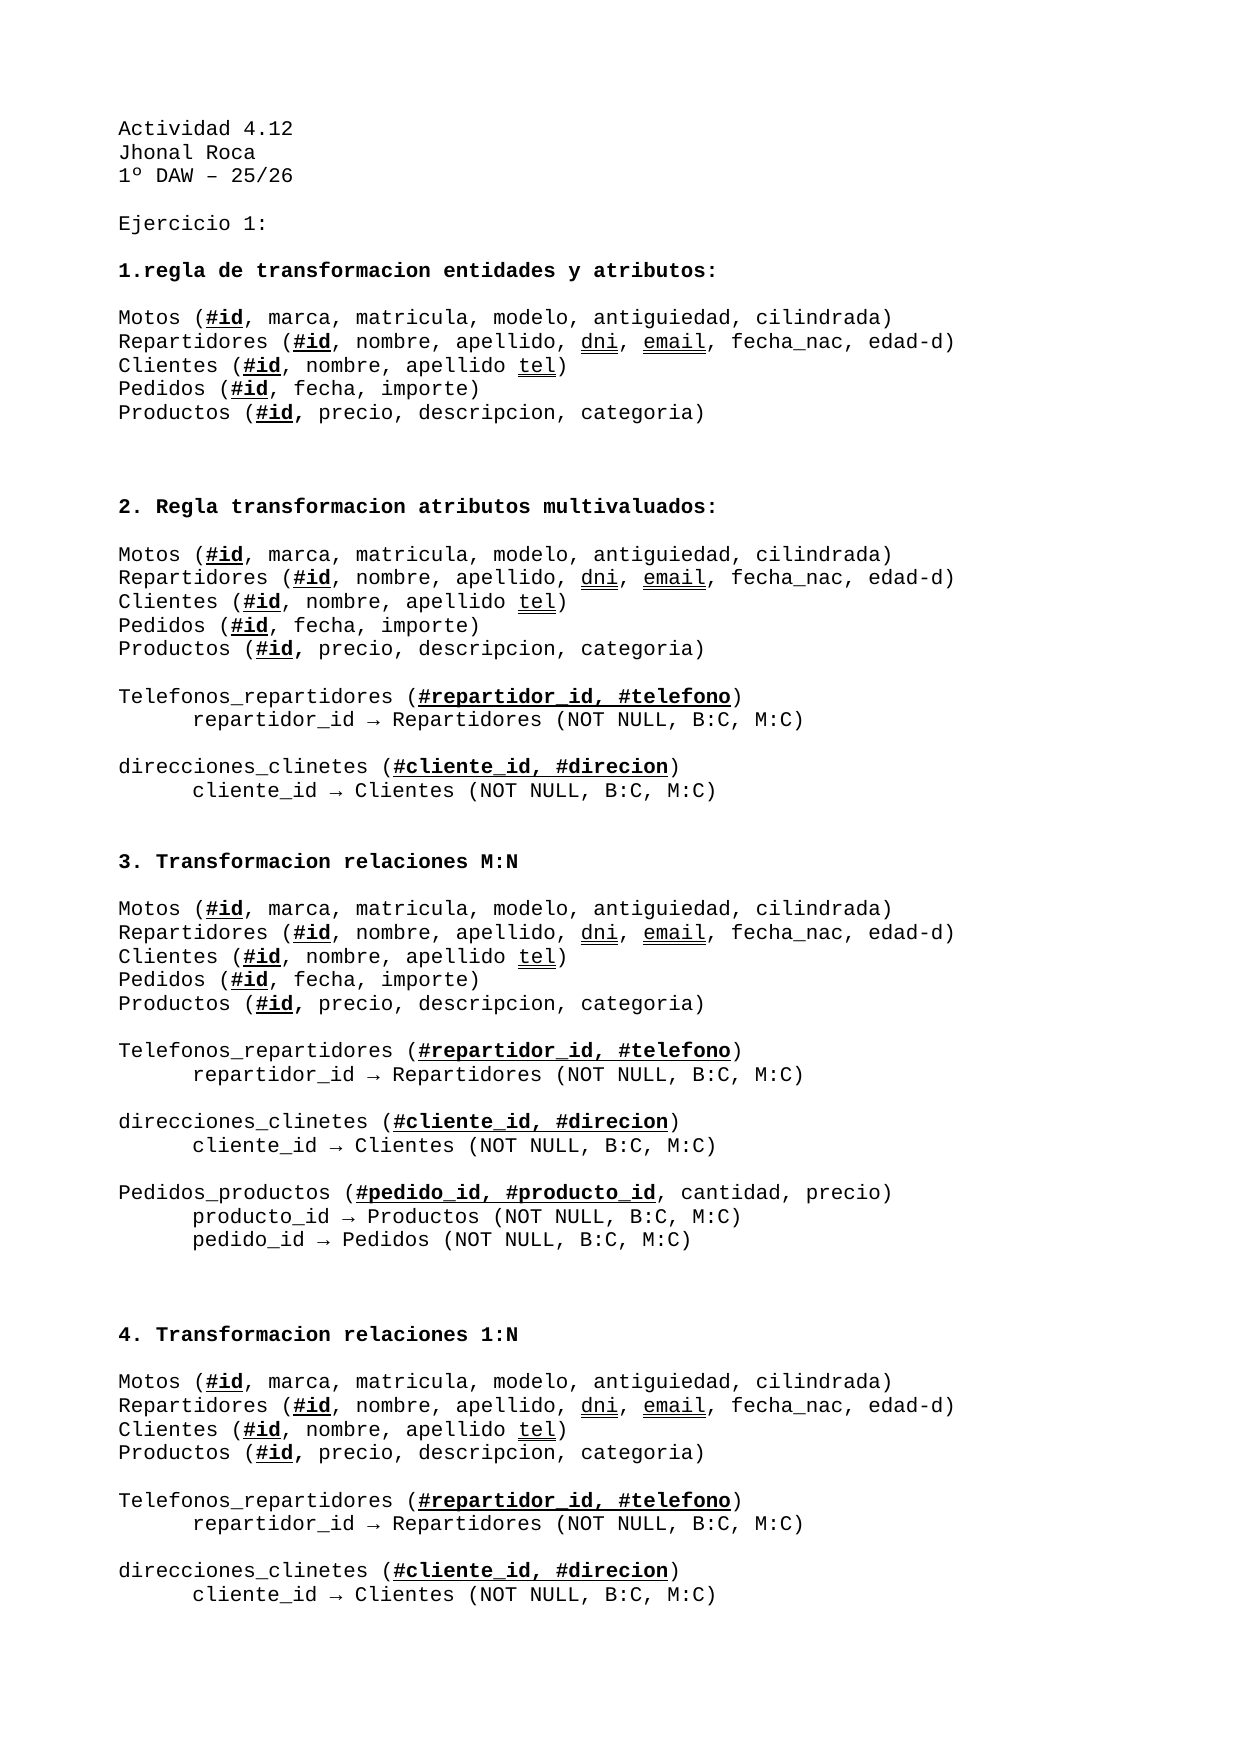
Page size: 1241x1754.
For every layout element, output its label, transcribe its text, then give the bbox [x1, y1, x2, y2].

text Pedidos (#id, fecha, importe) [118, 378, 1122, 402]
text 1º DAW – 25/26 [118, 165, 1122, 189]
text 1.regla de transformacion entidades y atributos: [118, 260, 1122, 284]
text 3. Transformacion relaciones M:N [118, 851, 1122, 875]
text Pedidos (#id, fecha, importe) [118, 615, 1122, 638]
text direcciones_clinetes (#cliente_id, #direcion) [118, 1561, 1122, 1584]
text repartidor_id → Repartidores (NOT NULL, B:C, M:C) [118, 1513, 1122, 1537]
text direcciones_clinetes (#cliente_id, #direcion) [118, 1111, 1122, 1135]
text Telefonos_repartidores (#repartidor_id, #telefono) [118, 1489, 1122, 1513]
text Clientes (#id, nombre, apellido tel) [118, 354, 1122, 378]
text Motos (#id, marca, matricula, modelo, antiguiedad, cilindrada) [118, 1371, 1122, 1395]
text cliente_id → Clientes (NOT NULL, B:C, M:C) [118, 1135, 1122, 1158]
text Repartidores (#id, nombre, apellido, dni, email, fecha_nac, edad-d) [118, 1395, 1122, 1419]
text Motos (#id, marca, matricula, modelo, antiguiedad, cilindrada) [118, 898, 1122, 922]
text Repartidores (#id, nombre, apellido, dni, email, fecha_nac, edad-d) [118, 567, 1122, 591]
text Motos (#id, marca, matricula, modelo, antiguiedad, cilindrada) [118, 544, 1122, 567]
text Clientes (#id, nombre, apellido tel) [118, 946, 1122, 969]
text Jhonal Roca [118, 142, 1122, 165]
text pedido_id → Pedidos (NOT NULL, B:C, M:C) [118, 1229, 1122, 1253]
text cliente_id → Clientes (NOT NULL, B:C, M:C) [118, 780, 1122, 804]
text Ejercicio 1: [118, 213, 1122, 236]
text Repartidores (#id, nombre, apellido, dni, email, fecha_nac, edad-d) [118, 331, 1122, 354]
text Productos (#id, precio, descripcion, categoria) [118, 402, 1122, 426]
text 2. Regla transformacion atributos multivaluados: [118, 496, 1122, 520]
text repartidor_id → Repartidores (NOT NULL, B:C, M:C) [118, 1064, 1122, 1088]
text cliente_id → Clientes (NOT NULL, B:C, M:C) [118, 1584, 1122, 1608]
text repartidor_id → Repartidores (NOT NULL, B:C, M:C) [118, 709, 1122, 733]
text Telefonos_repartidores (#repartidor_id, #telefono) [118, 1040, 1122, 1064]
text Telefonos_repartidores (#repartidor_id, #telefono) [118, 686, 1122, 709]
text Pedidos_productos (#pedido_id, #producto_id, cantidad, precio) [118, 1182, 1122, 1206]
text 4. Transformacion relaciones 1:N [118, 1324, 1122, 1348]
text Productos (#id, precio, descripcion, categoria) [118, 1442, 1122, 1466]
text Pedidos (#id, fecha, importe) [118, 969, 1122, 993]
text direcciones_clinetes (#cliente_id, #direcion) [118, 757, 1122, 780]
text Repartidores (#id, nombre, apellido, dni, email, fecha_nac, edad-d) [118, 922, 1122, 946]
text Actividad 4.12 [118, 118, 1122, 142]
text Productos (#id, precio, descripcion, categoria) [118, 638, 1122, 662]
text Productos (#id, precio, descripcion, categoria) [118, 993, 1122, 1017]
text producto_id → Productos (NOT NULL, B:C, M:C) [118, 1206, 1122, 1229]
text Clientes (#id, nombre, apellido tel) [118, 1419, 1122, 1442]
text Clientes (#id, nombre, apellido tel) [118, 591, 1122, 615]
text Motos (#id, marca, matricula, modelo, antiguiedad, cilindrada) [118, 307, 1122, 331]
